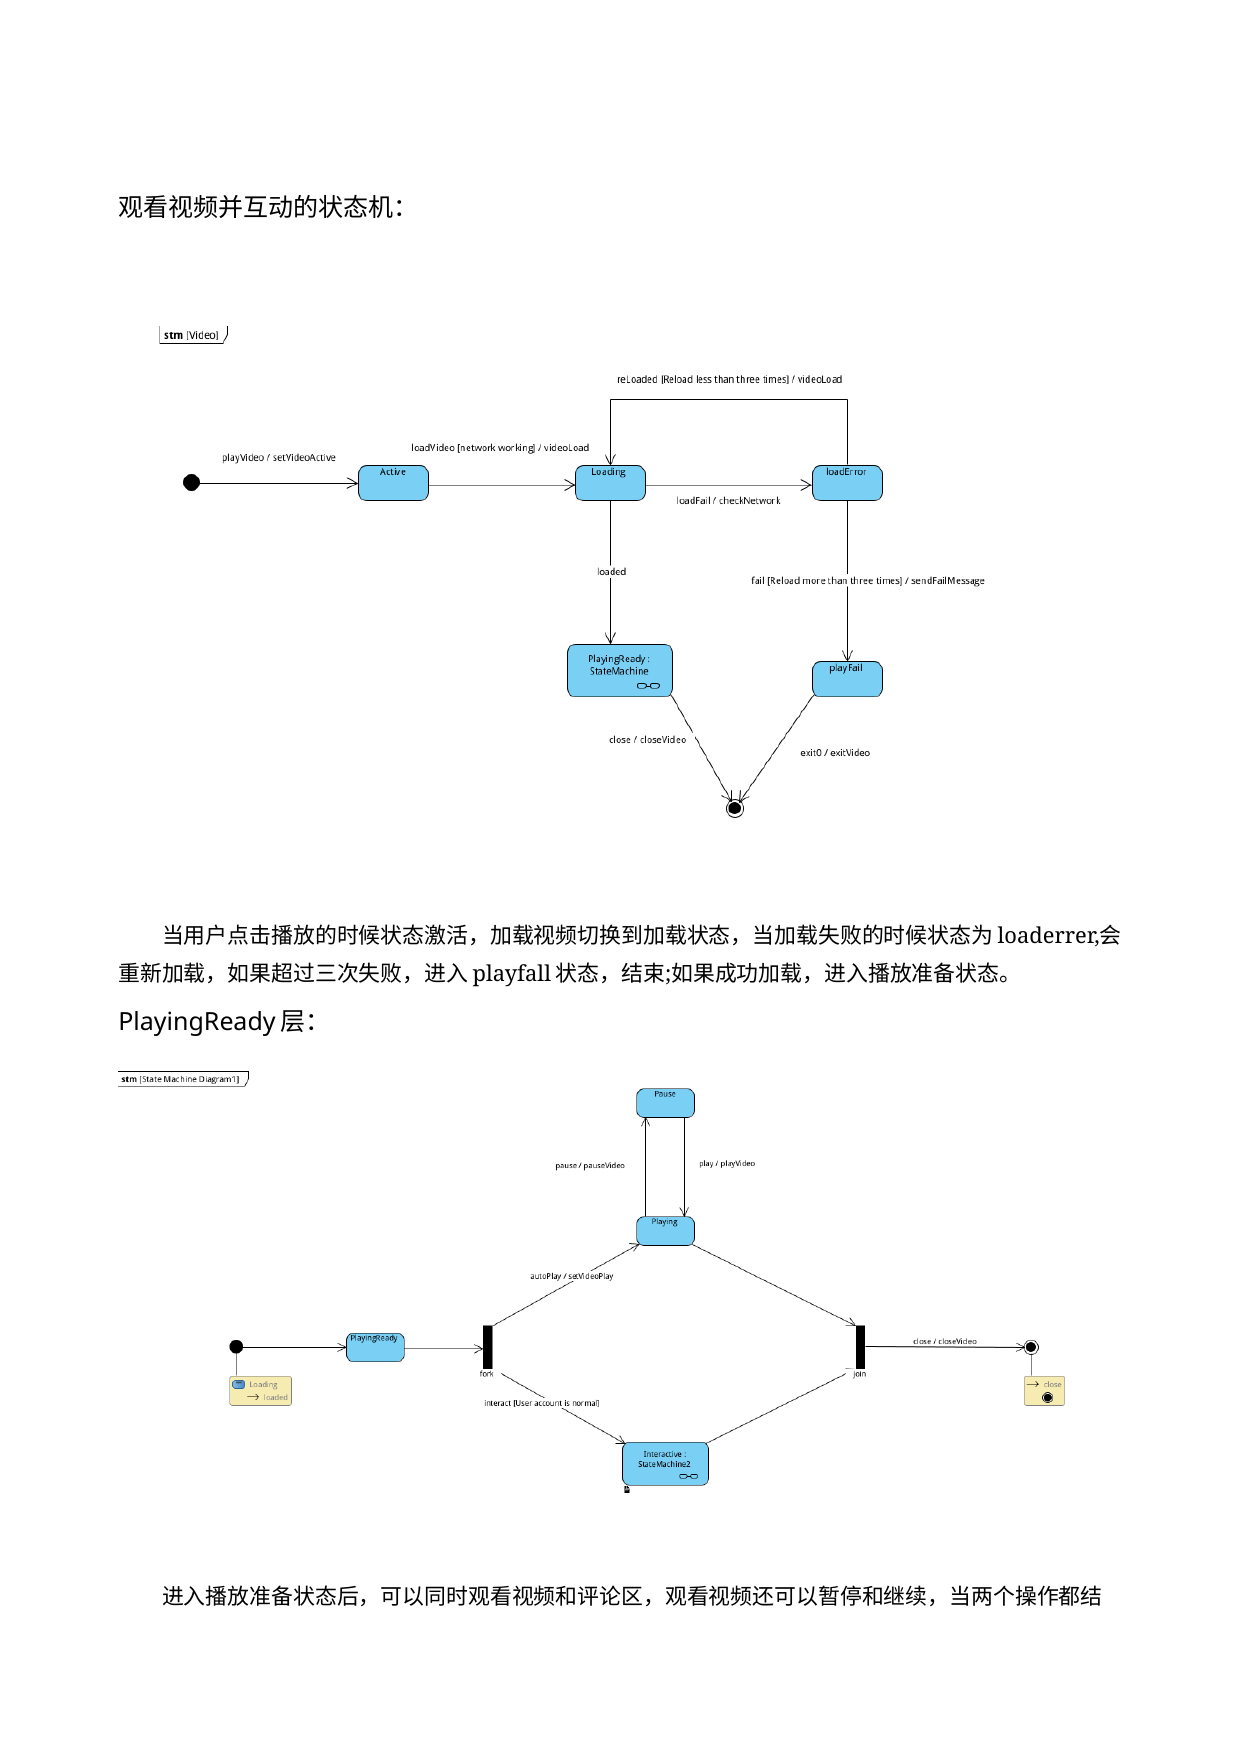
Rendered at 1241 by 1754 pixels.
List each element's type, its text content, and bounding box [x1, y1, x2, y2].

text 进入播放准备状态后，可以同时观看视频和评论区，观看视频还可以暂停和继续，当两个操作都结 [118, 1579, 1122, 1611]
text PlayingReady层： [118, 1001, 1122, 1037]
text 当用户点击播放的时候状态激活，加载视频切换到加载状态，当加载失败的时候状态为loaderrer,会重新加载，如果超过三次失败，进入playfall状态，结束;如果成功加载，进入播放准备状态。 [118, 918, 1122, 988]
picture [118, 1071, 1123, 1519]
picture [159, 326, 1081, 878]
text 观看视频并互动的状态机： [118, 188, 1122, 224]
